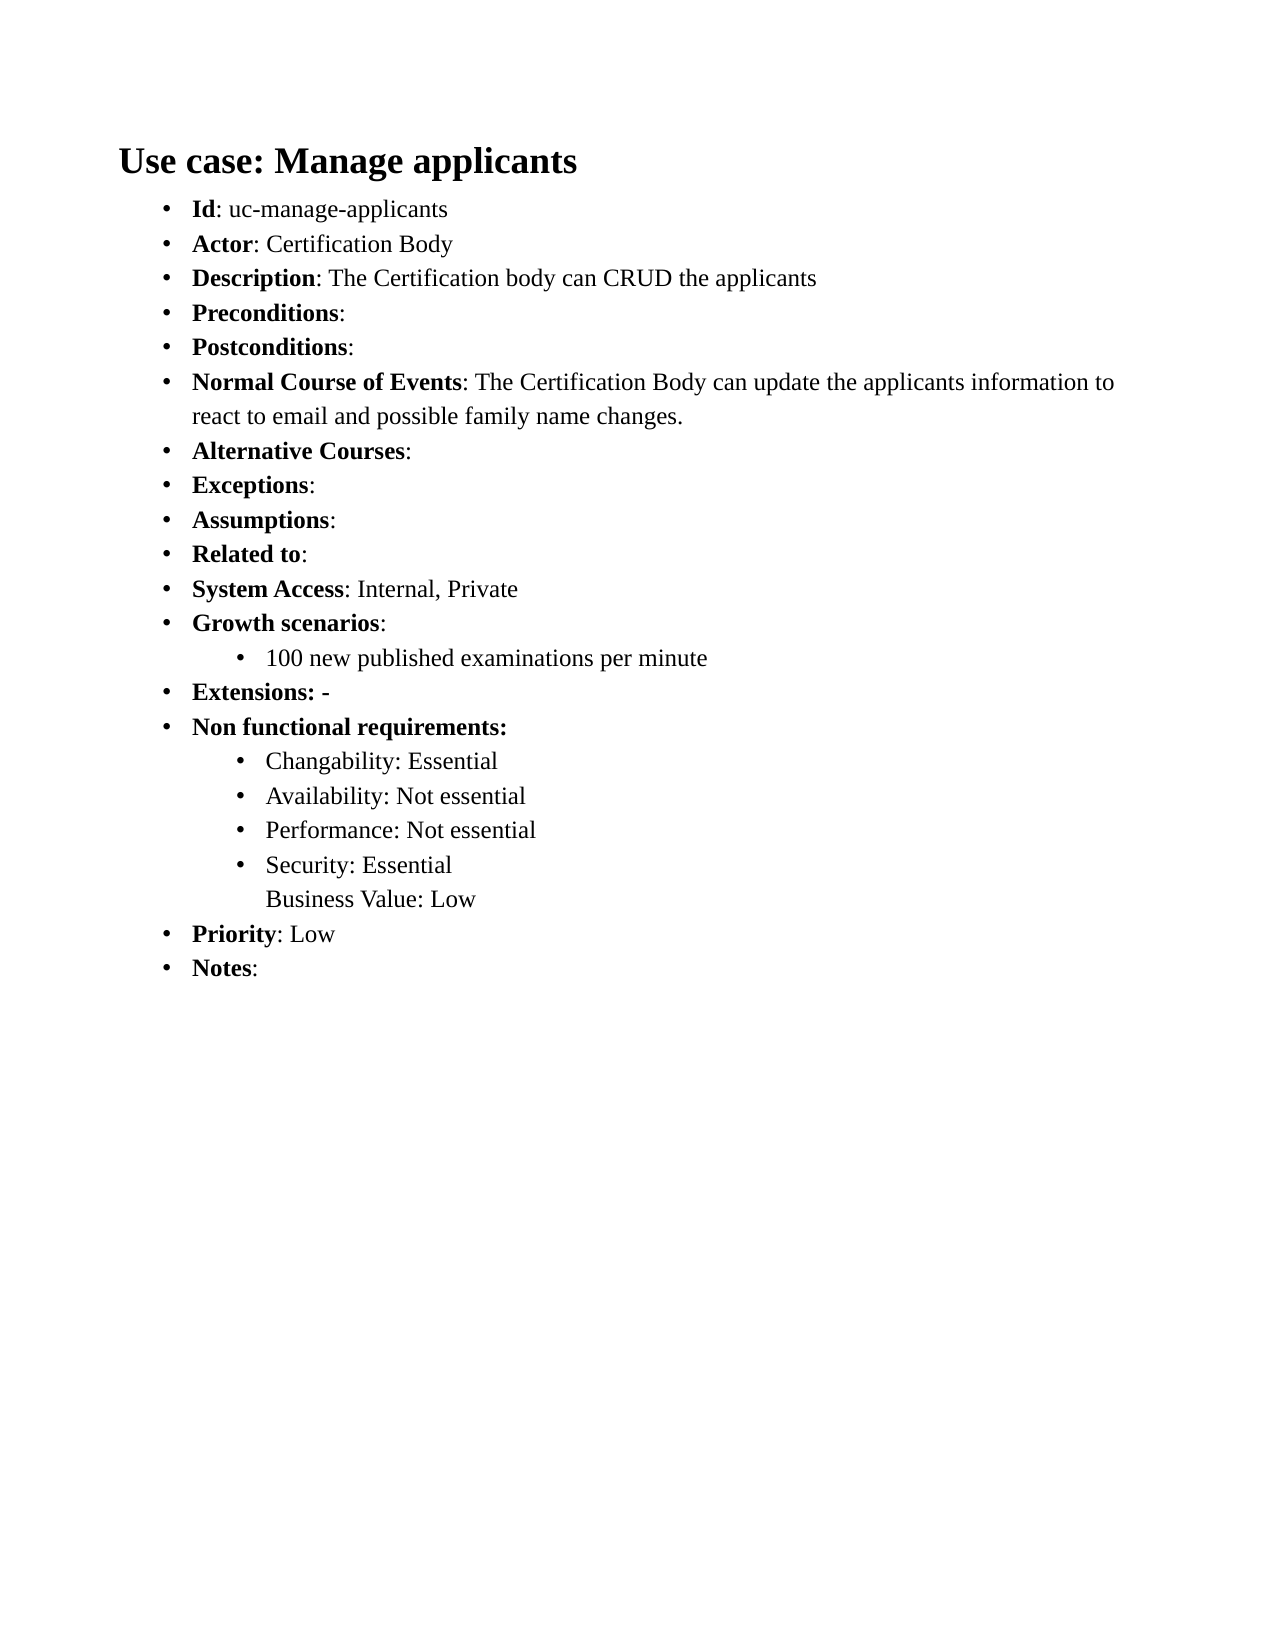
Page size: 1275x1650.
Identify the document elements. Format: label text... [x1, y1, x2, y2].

list Exceptions: [162, 470, 1157, 499]
list Changability: Essential [236, 746, 1157, 775]
list Assumptions: [162, 505, 1157, 534]
list Preconditions: [162, 298, 1157, 327]
list Business Value: Low [236, 884, 1157, 913]
list Non functional requirements: [162, 712, 1157, 741]
list Postconditions: [162, 332, 1157, 361]
list Notes: [162, 953, 1157, 982]
list Id: uc-manage-applicants [162, 194, 1157, 223]
list Actor: Certification Body [162, 229, 1157, 258]
list System Access: Internal, Private [162, 574, 1157, 603]
subtitle Use case: Manage applicants [118, 139, 1157, 182]
list Normal Course of Events: The Certification Body can update the applicants information to react to email and possible family name changes. [162, 367, 1157, 430]
list Growth scenarios: [162, 608, 1157, 637]
list Related to: [162, 539, 1157, 568]
list 100 new published examinations per minute [236, 643, 1157, 672]
list Extensions: - [162, 677, 1157, 706]
list Alternative Courses: [162, 436, 1157, 465]
list Availability: Not essential [236, 781, 1157, 809]
list Description: The Certification body can CRUD the applicants [162, 263, 1157, 292]
list Security: Essential [236, 850, 1157, 878]
list Performance: Not essential [236, 815, 1157, 844]
list Priority: Low [162, 919, 1157, 947]
